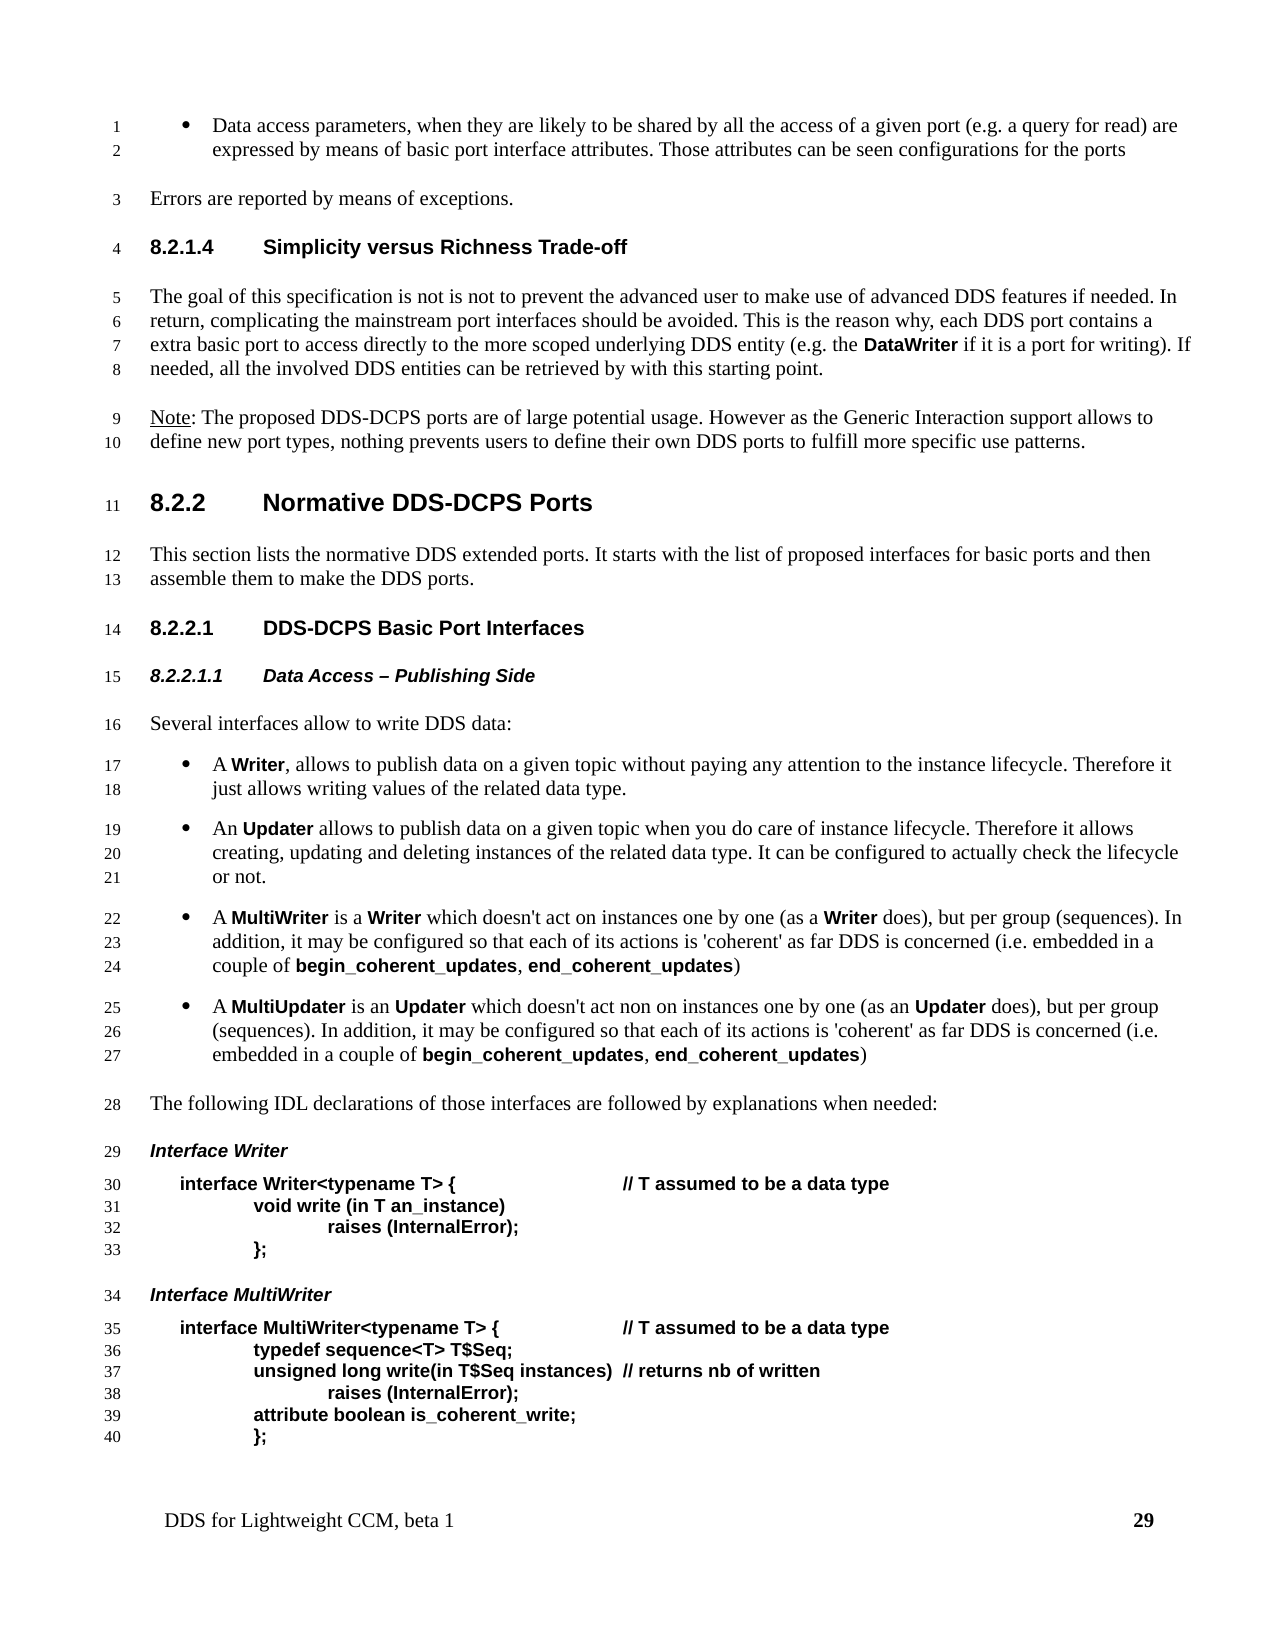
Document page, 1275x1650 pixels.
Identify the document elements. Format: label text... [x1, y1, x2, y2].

subtitle Interface MultiWriter [150, 1284, 1200, 1305]
text raises (InternalError); [179, 1216, 1200, 1237]
text unsigned long write(in T$Seq instances) // returns nb of written [179, 1360, 1200, 1382]
text Note: The proposed DDS-DCPS ports are of large potential usage. However as the Generic Interaction support allows to define new port types, nothing prevents users to define their own DDS ports to fulfill more specific use patterns. [150, 405, 1200, 453]
text Errors are reported by means of exceptions. [150, 185, 1200, 209]
text The goal of this specification is not is not to prevent the advanced user to make use of advanced DDS features if needed. In return, complicating the mainstream port interfaces should be avoided. This is the reason why, each DDS port contains a extra basic port to access directly to the more scoped underlying DDS entity (e.g. the DataWriter if it is a port for writing). If needed, all the involved DDS entities can be retrieved by with this starting point. [150, 284, 1200, 380]
list A MultiUpdater is an Updater which doesn't act non on instances one by one (as an Updater does), but per group (sequences). In addition, it may be configured so that each of its actions is 'coherent' as far DDS is concerned (i.e. embedded in a couple of begin_coherent_updates, end_coherent_updates) [182, 994, 1200, 1066]
list An Updater allows to publish data on a given topic when you do care of instance lifecycle. Therefore it allows creating, updating and deleting instances of the related data type. It can be configured to actually check the lifecycle or not. [182, 816, 1200, 888]
list Data access parameters, when they are likely to be shared by all the access of a given port (e.g. a query for read) are expressed by means of basic port interface attributes. Those attributes can be seen configurations for the ports [182, 112, 1200, 161]
text void write (in T an_instance) [179, 1194, 1200, 1216]
list }; [179, 1237, 1200, 1259]
text interface Writer<typename T> { // T assumed to be a data type [179, 1173, 1200, 1194]
text interface MultiWriter<typename T> { // T assumed to be a data type [179, 1317, 1200, 1339]
subtitle Interface Writer [150, 1139, 1200, 1161]
text typedef sequence<T> T$Seq; [179, 1339, 1200, 1360]
text Several interfaces allow to write DDS data: [150, 711, 1200, 735]
subtitle DDS-DCPS Basic Port Interfaces [150, 616, 1200, 639]
text The following IDL declarations of those interfaces are followed by explanations when needed: [150, 1091, 1200, 1115]
subtitle Simplicity versus Richness Trade-off [150, 235, 1200, 259]
text This section lists the normative DDS extended ports. It starts with the list of proposed interfaces for basic ports and then assemble them to make the DDS ports. [150, 542, 1200, 590]
text raises (InternalError); [179, 1382, 1200, 1403]
list A Writer, allows to publish data on a given topic without paying any attention to the instance lifecycle. Therefore it just allows writing values of the related data type. [182, 751, 1200, 799]
text attribute boolean is_coherent_write; [179, 1403, 1200, 1425]
subtitle Data Access – Publishing Side [150, 664, 1200, 686]
list A MultiWriter is a Writer which doesn't act on instances one by one (as a Writer does), but per group (sequences). In addition, it may be configured so that each of its actions is 'coherent' as far DDS is concerned (i.e. embedded in a couple of begin_coherent_updates, end_coherent_updates) [182, 905, 1200, 977]
text }; [179, 1425, 1200, 1447]
subtitle Normative DDS-DCPS Ports [150, 488, 1200, 517]
